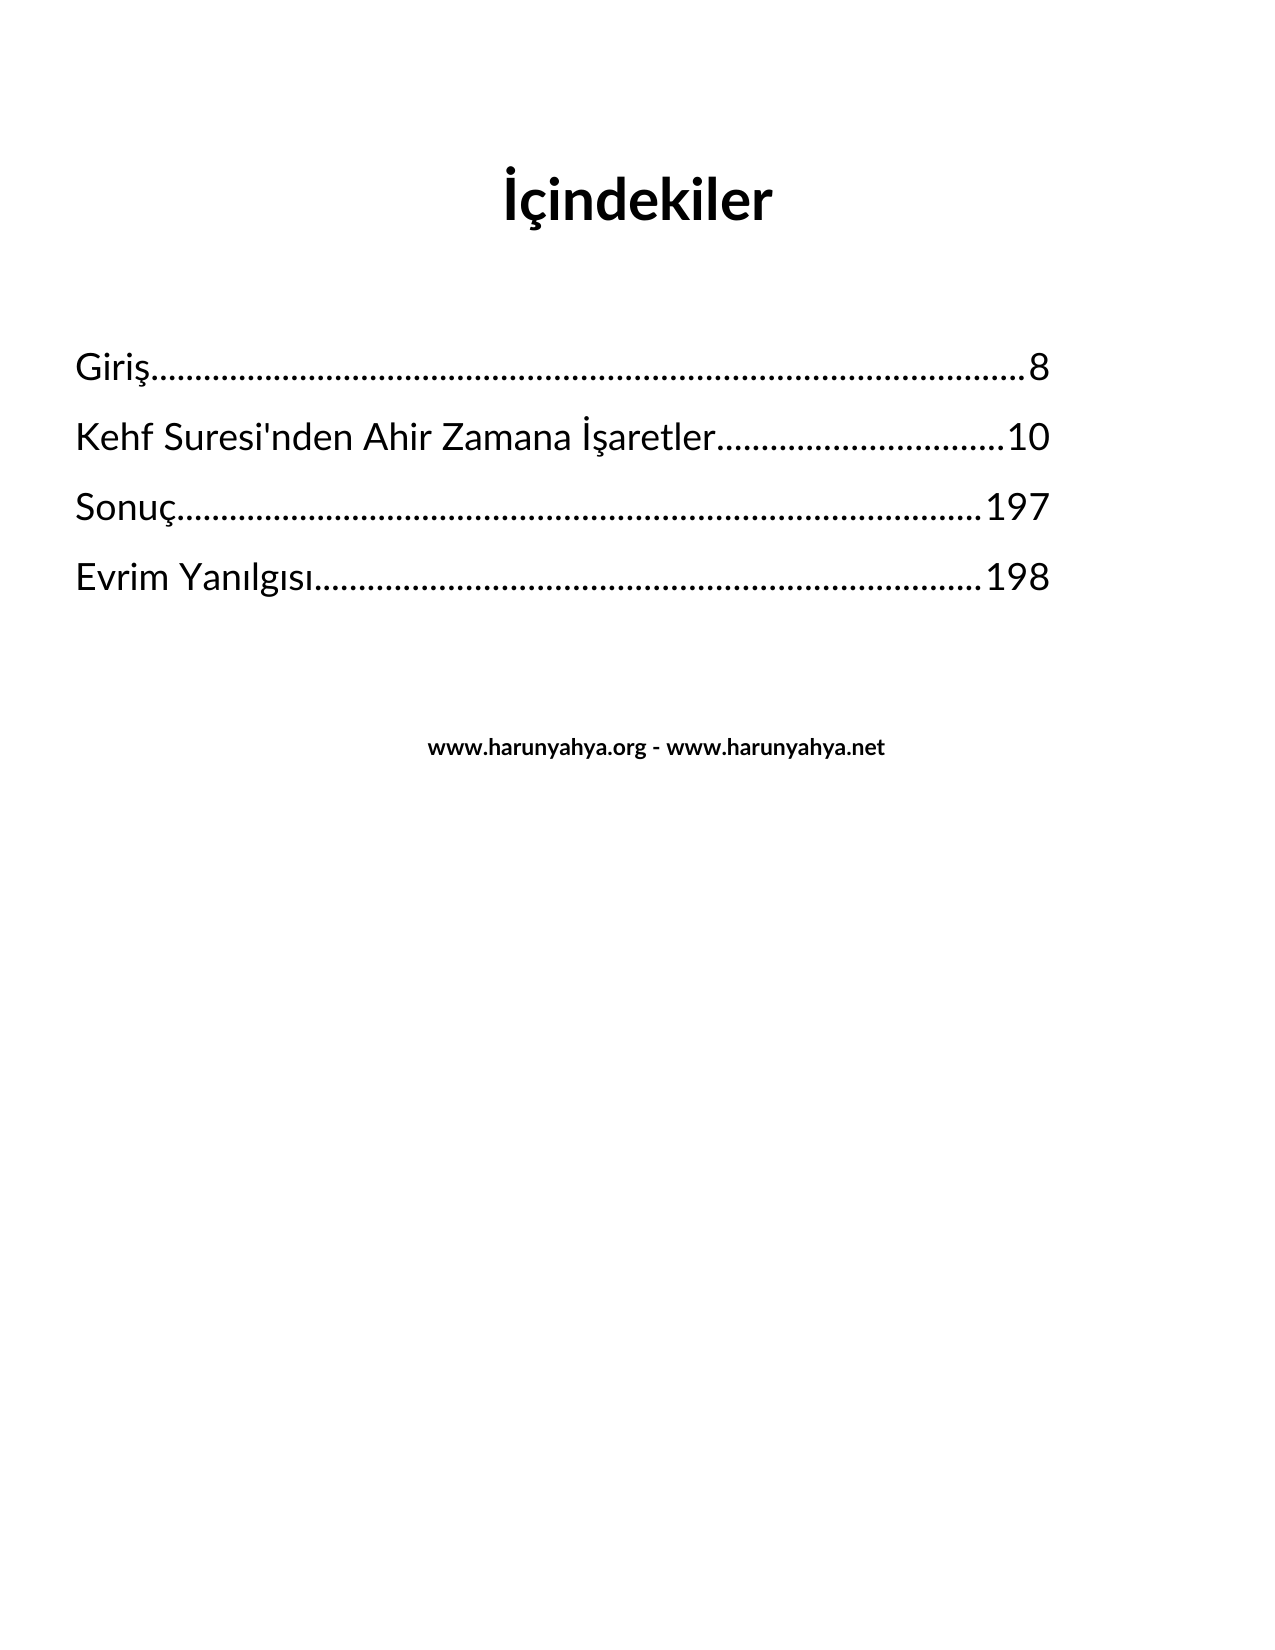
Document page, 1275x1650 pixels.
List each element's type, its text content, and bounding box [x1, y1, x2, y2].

subtitle Kehf Suresi'nden Ahir Zamana İşaretler 10 [75, 413, 1200, 458]
subtitle Sonuç 197 [75, 483, 1200, 528]
subtitle Evrim Yanılgısı 198 [75, 553, 1200, 598]
subtitle Giriş 8 [75, 343, 1200, 388]
text www.harunyahya.org - www.harunyahya.net [75, 732, 1200, 760]
subtitle İçindekiler [75, 162, 1200, 232]
